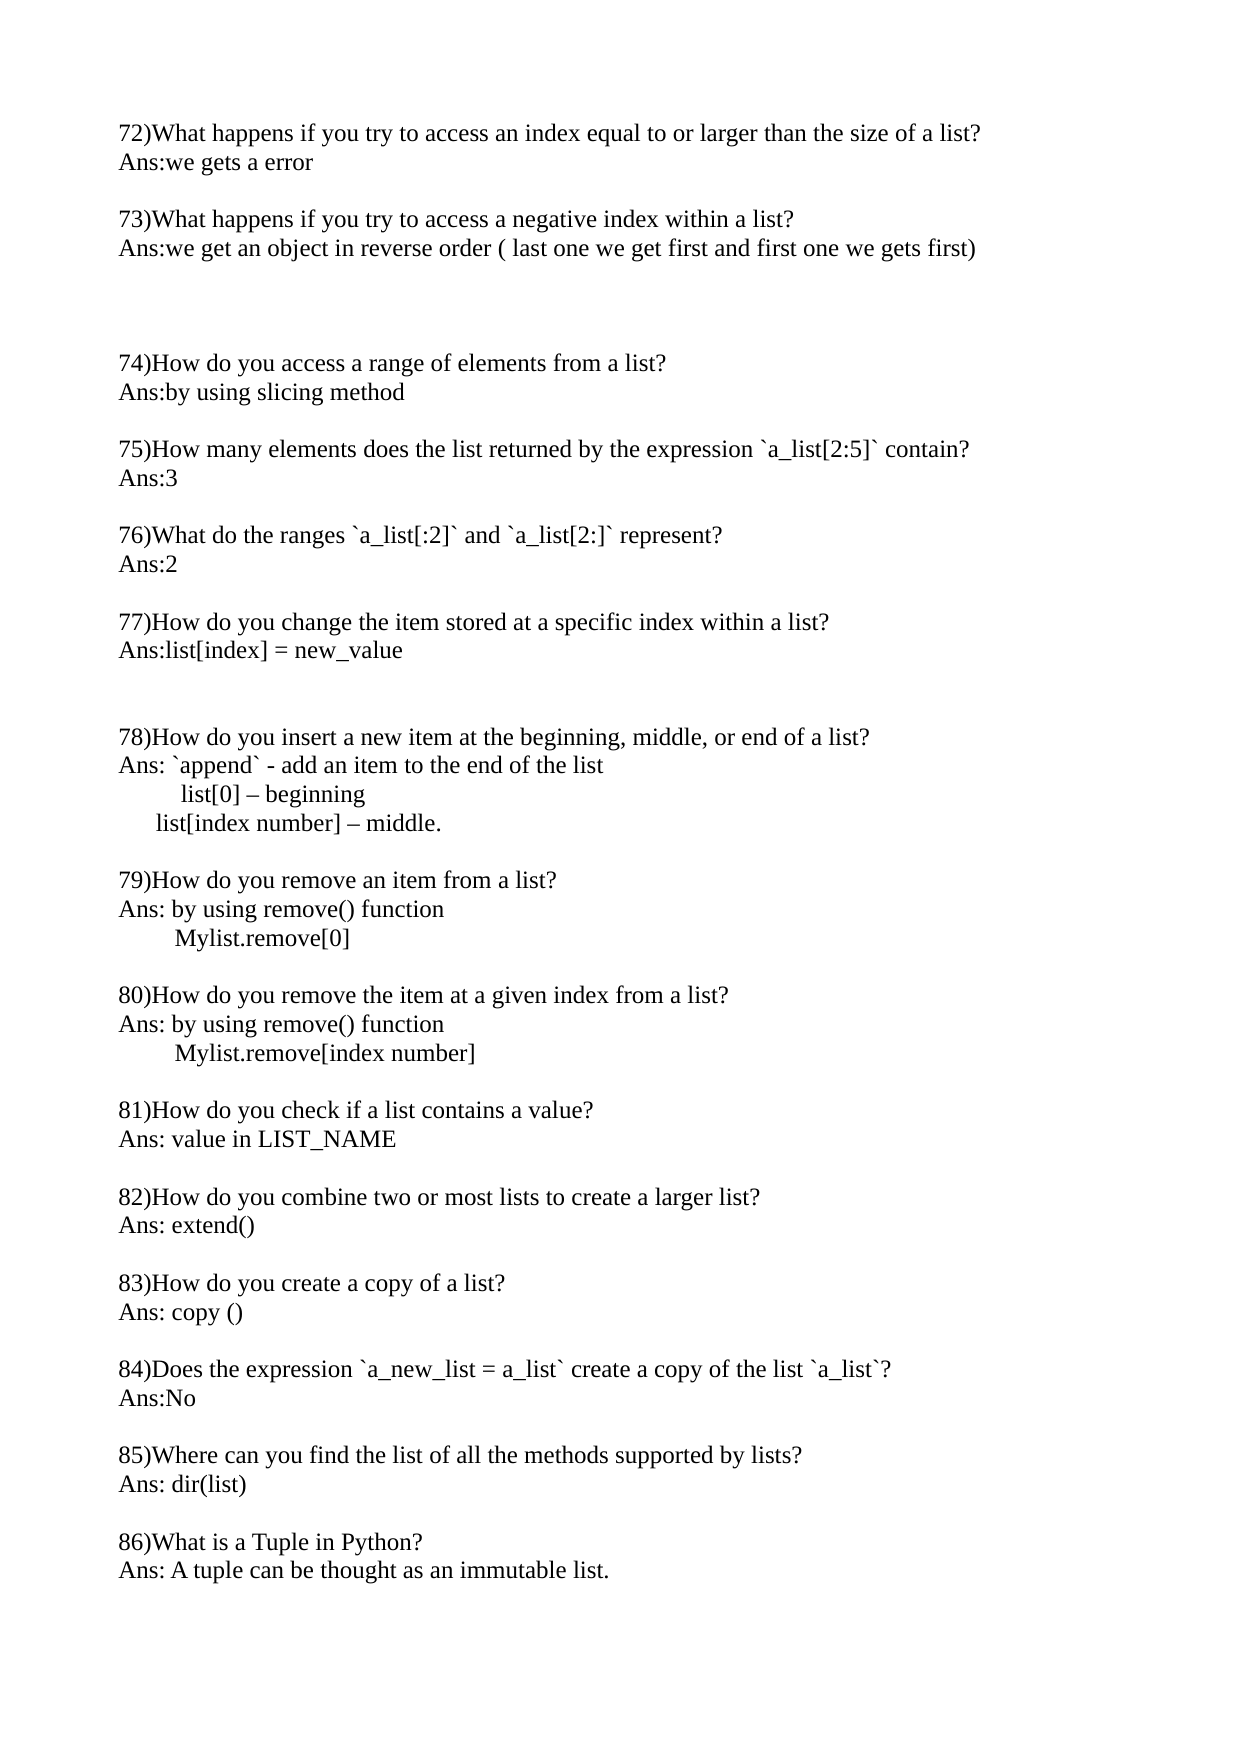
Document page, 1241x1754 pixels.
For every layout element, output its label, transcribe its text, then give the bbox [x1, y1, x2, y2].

text Ans: A tuple can be thought as an immutable list. [118, 1556, 1122, 1584]
text 75)How many elements does the list returned by the expression `a_list[2:5]` contain? [118, 434, 1122, 463]
text 81)How do you check if a list contains a value? [118, 1096, 1122, 1124]
text 84)Does the expression `a_new_list = a_list` create a copy of the list `a_list`? [118, 1354, 1122, 1383]
text 83)How do you create a copy of a list? [118, 1268, 1122, 1297]
text Ans: copy () [118, 1297, 1122, 1326]
text Ans: `append` - add an item to the end of the list [118, 751, 1122, 779]
text Ans:3 [118, 463, 1122, 492]
text Ans: extend() [118, 1211, 1122, 1239]
text list[0] – beginning [118, 779, 1122, 808]
text 73)What happens if you try to access a negative index within a list? [118, 204, 1122, 233]
text 78)How do you insert a new item at the beginning, middle, or end of a list? [118, 722, 1122, 751]
text Ans:list[index] = new_value [118, 636, 1122, 664]
text 82)How do you combine two or most lists to create a larger list? [118, 1182, 1122, 1211]
text Ans: by using remove() function [118, 894, 1122, 923]
text Ans:2 [118, 549, 1122, 578]
text Ans:we gets a error [118, 147, 1122, 176]
text Ans:No [118, 1383, 1122, 1412]
text Ans:by using slicing method [118, 377, 1122, 406]
text Ans: value in LIST_NAME [118, 1124, 1122, 1153]
text Mylist.remove[0] [118, 923, 1122, 952]
text 85)Where can you find the list of all the methods supported by lists? [118, 1441, 1122, 1469]
text 79)How do you remove an item from a list? [118, 866, 1122, 894]
text list[index number] – middle. [118, 808, 1122, 837]
text 77)How do you change the item stored at a specific index within a list? [118, 607, 1122, 636]
text Ans: by using remove() function [118, 1009, 1122, 1038]
text 86)What is a Tuple in Python? [118, 1527, 1122, 1556]
text Ans:we get an object in reverse order ( last one we get first and first one we gets first) [118, 233, 1122, 262]
text 74)How do you access a range of elements from a list? [118, 348, 1122, 377]
text 72)What happens if you try to access an index equal to or larger than the size of a list? [118, 118, 1122, 147]
text Mylist.remove[index number] [118, 1038, 1122, 1067]
text 80)How do you remove the item at a given index from a list? [118, 981, 1122, 1009]
text 76)What do the ranges `a_list[:2]` and `a_list[2:]` represent? [118, 521, 1122, 549]
text Ans: dir(list) [118, 1469, 1122, 1498]
